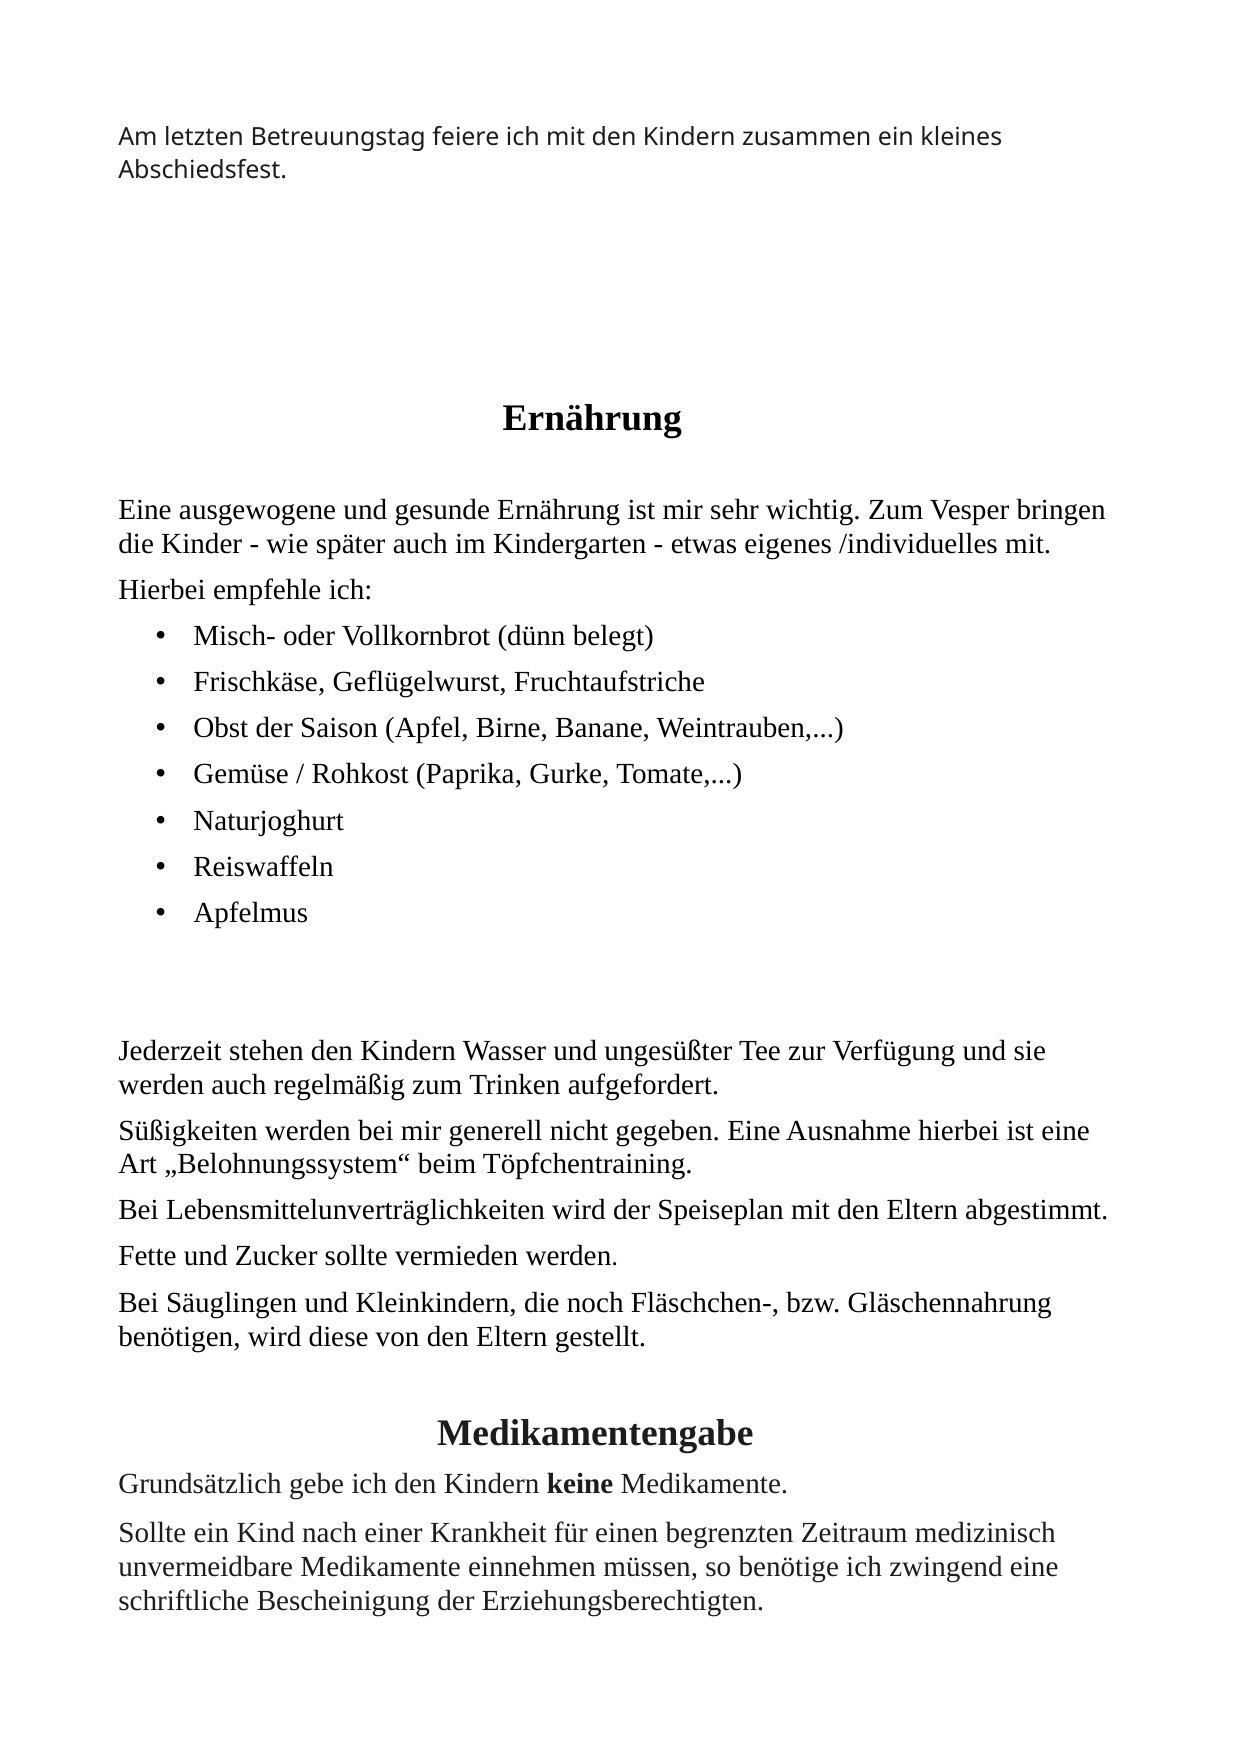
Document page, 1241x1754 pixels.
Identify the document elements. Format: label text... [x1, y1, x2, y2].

text Jederzeit stehen den Kindern Wasser und ungesüßter Tee zur Verfügung und sie werden auch regelmäßig zum Trinken aufgefordert. [118, 1033, 1122, 1100]
list Apfelmus [156, 895, 1122, 929]
text Eine ausgewogene und gesunde Ernährung ist mir sehr wichtig. Zum Vesper bringen die Kinder - wie später auch im Kindergarten - etwas eigenes /individuelles mit. [118, 492, 1122, 559]
list Obst der Saison (Apfel, Birne, Banane, Weintrauben,...) [156, 710, 1122, 744]
text Bei Lebensmittelunverträglichkeiten wird der Speiseplan mit den Eltern abgestimmt. [118, 1192, 1122, 1226]
text Grundsätzlich gebe ich den Kindern keine Medikamente. [118, 1466, 1122, 1500]
text Bei Säuglingen und Kleinkindern, die noch Fläschchen-, bzw. Gläschennahrung benötigen, wird diese von den Eltern gestellt. [118, 1285, 1122, 1352]
list Frischkäse, Geflügelwurst, Fruchtaufstriche [156, 664, 1122, 698]
list Misch- oder Vollkornbrot (dünn belegt) [156, 618, 1122, 652]
text Sollte ein Kind nach einer Krankheit für einen begrenzten Zeitraum medizinisch unvermeidbare Medikamente einnehmen müssen, so benötige ich zwingend eine schriftliche Bescheinigung der Erziehungsberechtigten. [118, 1516, 1122, 1616]
text Medikamentengabe [118, 1411, 1122, 1454]
text Fette und Zucker sollte vermieden werden. [118, 1238, 1122, 1273]
list Reiswaffeln [156, 849, 1122, 882]
list Naturjoghurt [156, 803, 1122, 836]
text Ernährung [118, 396, 1122, 439]
text Süßigkeiten werden bei mir generell nicht gegeben. Eine Ausnahme hierbei ist eine Art „Belohnungssystem“ beim Töpfchentraining. [118, 1113, 1122, 1180]
text Am letzten Betreuungstag feiere ich mit den Kindern zusammen ein kleines Abschiedsfest. [118, 118, 1122, 186]
list Gemüse / Rohkost (Paprika, Gurke, Tomate,...) [156, 757, 1122, 790]
text Hierbei empfehle ich: [118, 572, 1122, 606]
